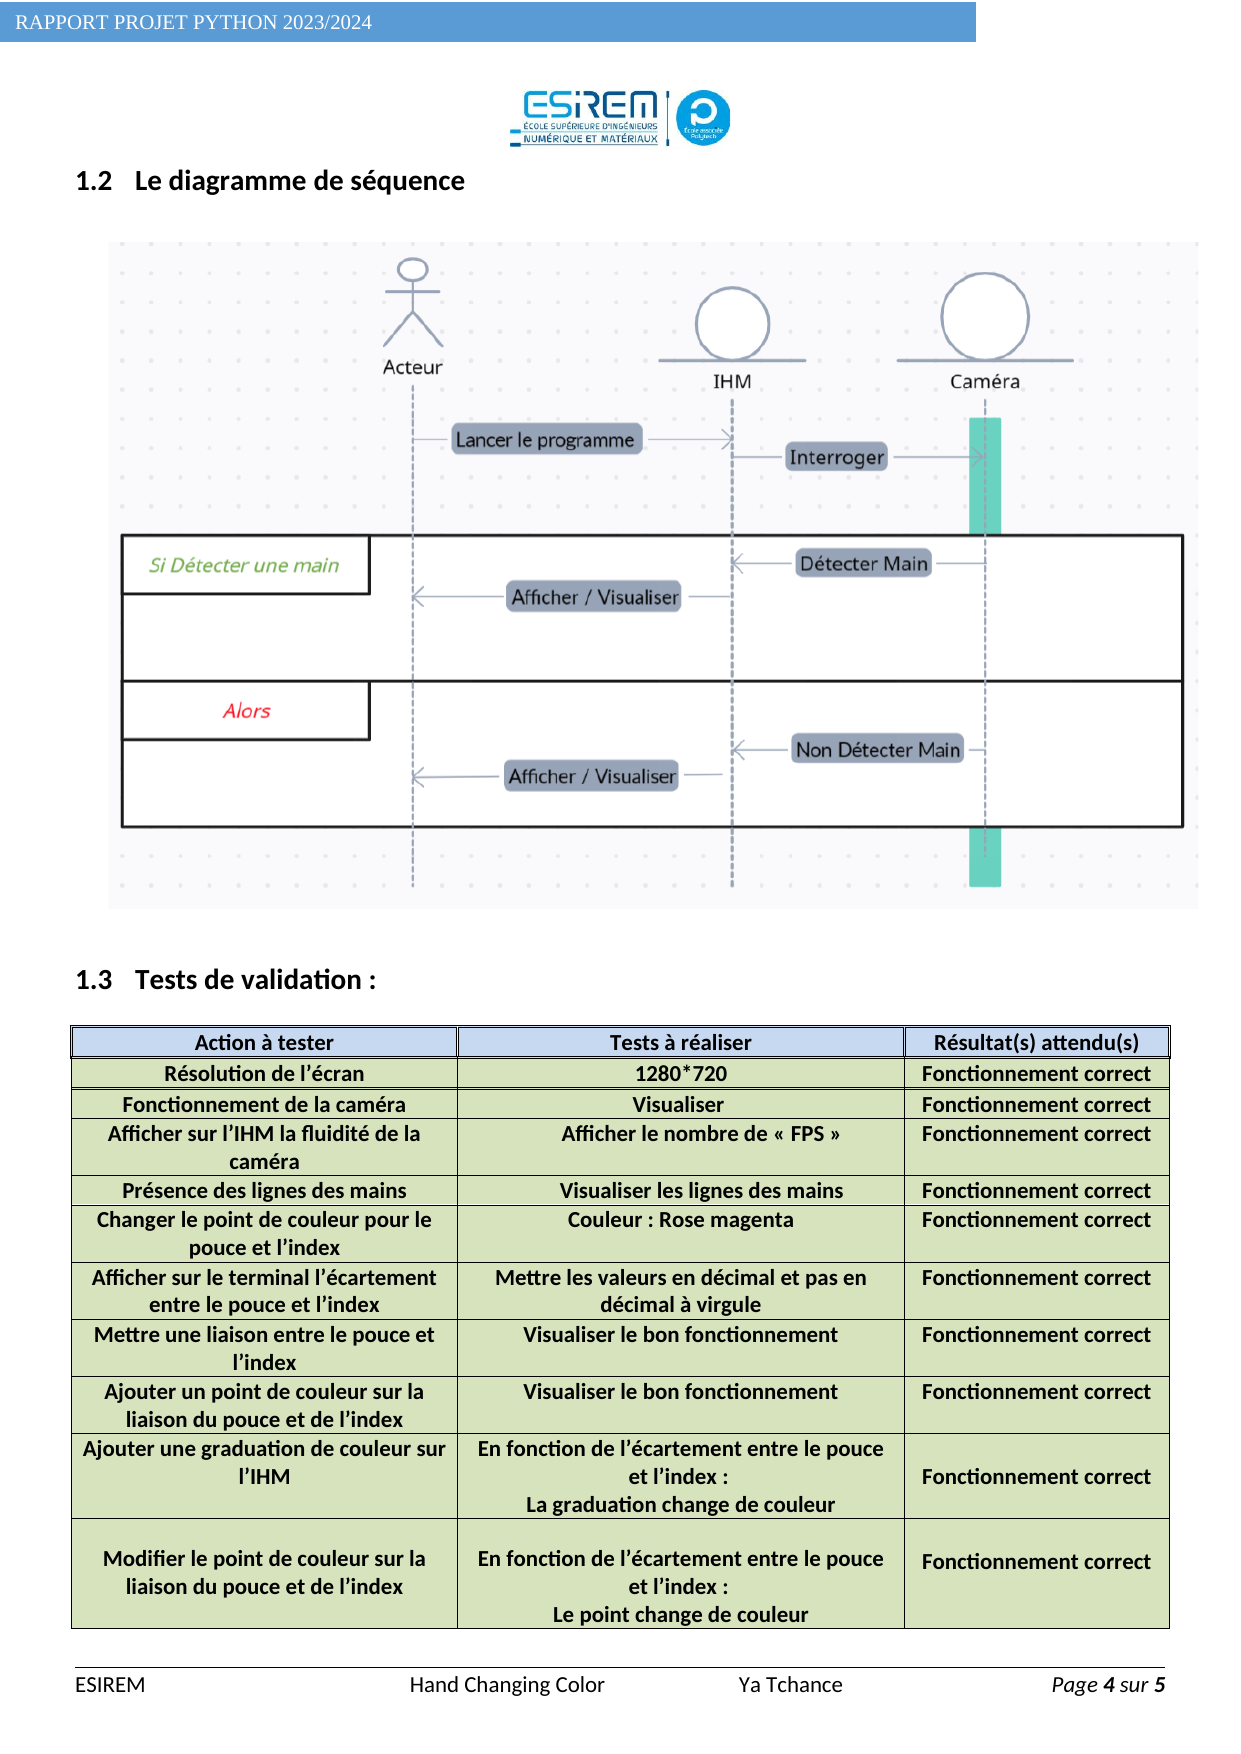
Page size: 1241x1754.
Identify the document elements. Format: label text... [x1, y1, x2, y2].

table_cell Visualiser le bon fonctionnement [458, 1377, 904, 1433]
table_header Résultat(s) attendu(s) [906, 1028, 1168, 1056]
table_cell Visualiser les lignes des mains [458, 1176, 904, 1204]
table_cell Modifier le point de couleur sur la liaison du pouce et de l’index [72, 1519, 457, 1628]
table_cell Couleur : Rose magenta [458, 1206, 904, 1262]
table_cell 1280*720 [458, 1059, 904, 1087]
table_cell Visualiser le bon fonctionnement [458, 1320, 904, 1376]
subtitle Le diagramme de séquence [75, 102, 1165, 197]
table_cell Fonctionnement correct [905, 1263, 1169, 1319]
table_cell Changer le point de couleur pour le pouce et l’index [72, 1206, 457, 1262]
table_cell Afficher sur l’IHM la fluidité de la caméra [72, 1119, 457, 1175]
table_cell Visualiser [458, 1090, 904, 1118]
table_cell Mettre une liaison entre le pouce et l’index [72, 1320, 457, 1376]
table_cell Afficher sur le terminal l’écartement entre le pouce et l’index [72, 1263, 457, 1319]
table_cell Afficher le nombre de « FPS » [458, 1119, 904, 1175]
subtitle Tests de validation : [75, 961, 1165, 997]
table_cell Fonctionnement correct [905, 1519, 1169, 1628]
table_cell Fonctionnement correct [905, 1090, 1169, 1118]
table_cell Fonctionnement correct [905, 1059, 1169, 1087]
table_cell Résolution de l’écran [72, 1059, 457, 1087]
table_header Tests à réaliser [459, 1028, 903, 1056]
table_cell Fonctionnement correct [905, 1119, 1169, 1175]
table_cell Ajouter une graduation de couleur sur l’IHM [72, 1434, 457, 1518]
table_header Action à tester [73, 1028, 456, 1056]
table_cell Mettre les valeurs en décimal et pas en décimal à virgule [458, 1263, 904, 1319]
table_cell Fonctionnement de la caméra [72, 1090, 457, 1118]
table_cell Ajouter un point de couleur sur la liaison du pouce et de l’index [72, 1377, 457, 1433]
table_cell Fonctionnement correct [905, 1377, 1169, 1433]
table_cell Fonctionnement correct [905, 1206, 1169, 1262]
table_cell En fonction de l’écartement entre le pouce et l’index : La graduation change de couleur [458, 1434, 904, 1518]
table_cell Présence des lignes des mains [72, 1176, 457, 1204]
table_cell Fonctionnement correct [905, 1320, 1169, 1376]
table_cell En fonction de l’écartement entre le pouce et l’index : Le point change de couleur [458, 1519, 904, 1628]
table_cell Fonctionnement correct [905, 1176, 1169, 1204]
table_cell Fonctionnement correct [905, 1434, 1169, 1518]
